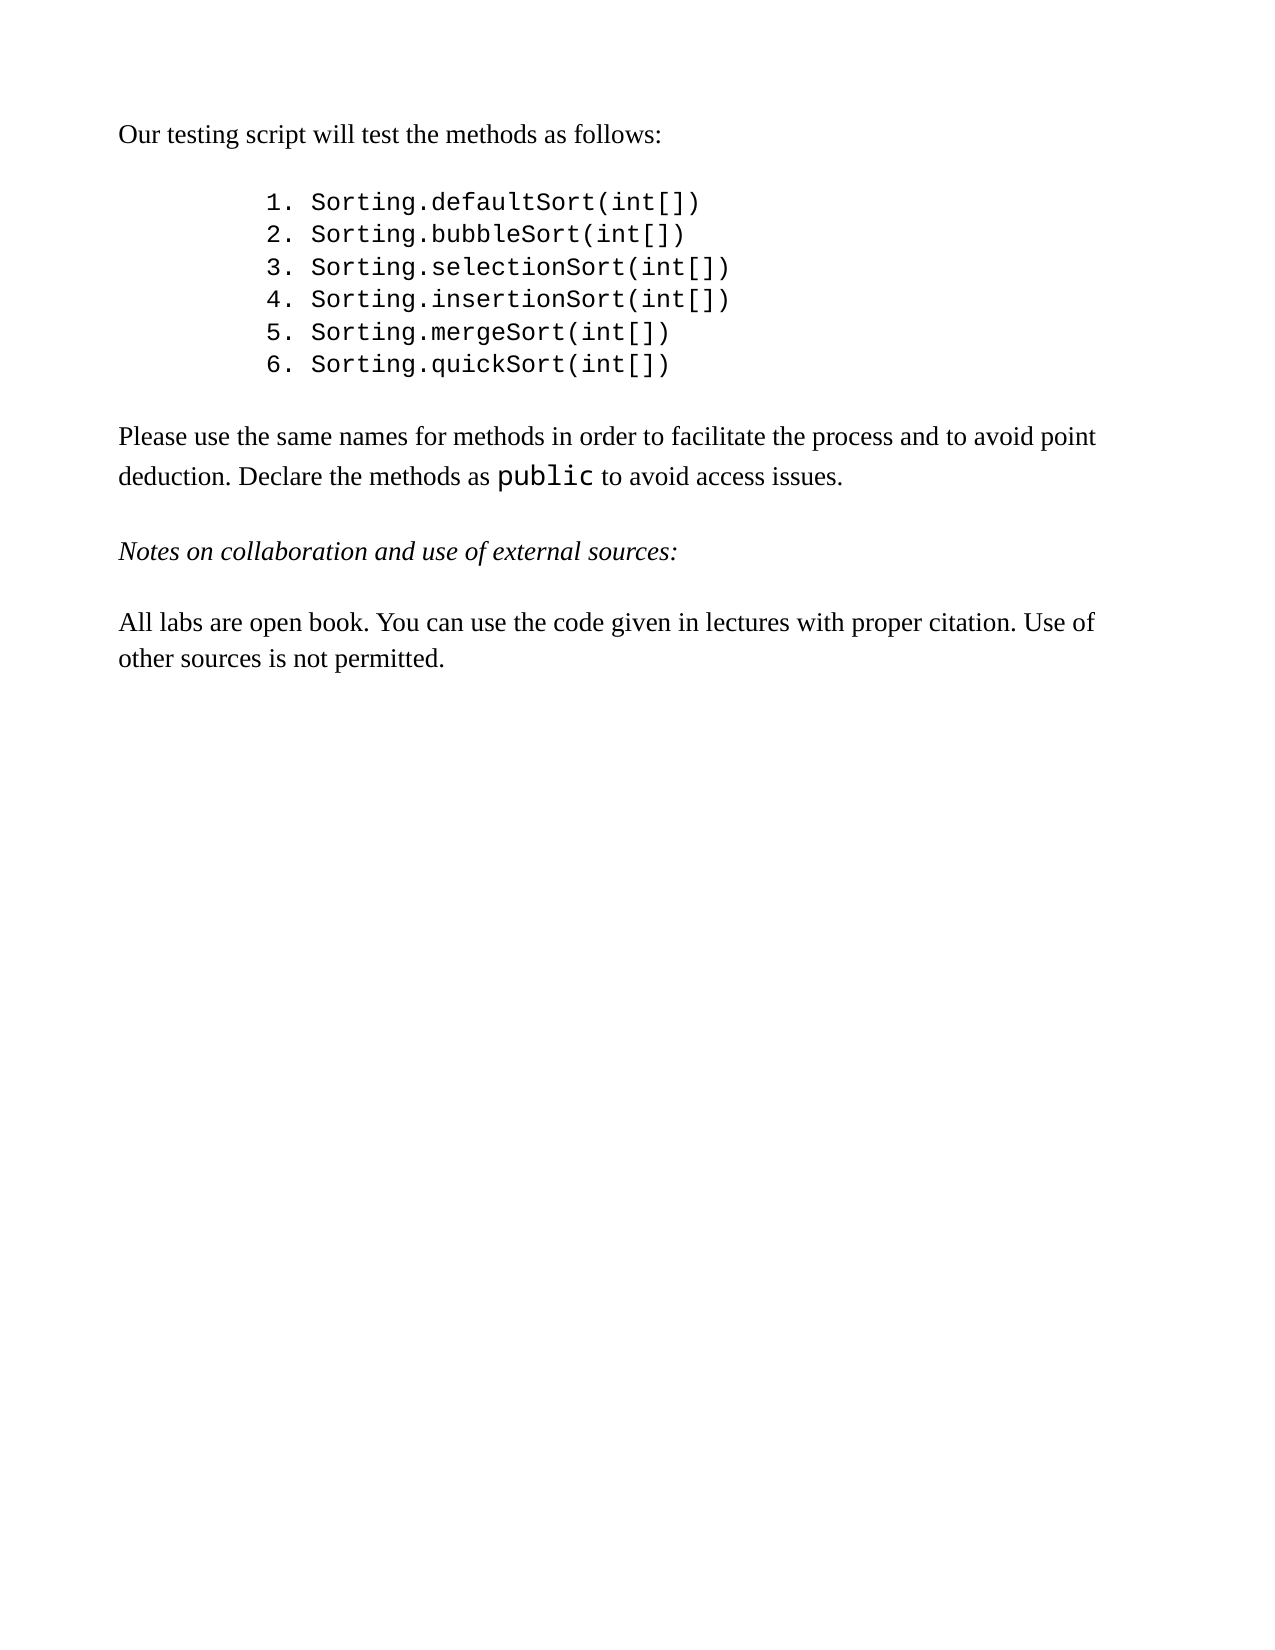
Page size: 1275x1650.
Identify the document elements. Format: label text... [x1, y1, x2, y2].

text Notes on collaboration and use of external sources: [118, 535, 1157, 566]
text Our testing script will test the methods as follows: [118, 118, 1157, 149]
text 4. Sorting.insertionSort(int[]) [118, 287, 1157, 315]
text 3. Sorting.selectionSort(int[]) [118, 254, 1157, 282]
text 6. Sorting.quickSort(int[]) [118, 352, 1157, 380]
text 2. Sorting.bubbleSort(int[]) [118, 222, 1157, 250]
text All labs are open book. You can use the code given in lectures with proper citation. Use of other sources is not permitted. [118, 606, 1157, 673]
text 5. Sorting.mergeSort(int[]) [118, 319, 1157, 347]
text Please use the same names for methods in order to facilitate the process and to avoid point deduction. Declare the methods as public to avoid access issues. [118, 420, 1157, 493]
text 1. Sorting.defaultSort(int[]) [118, 189, 1157, 217]
